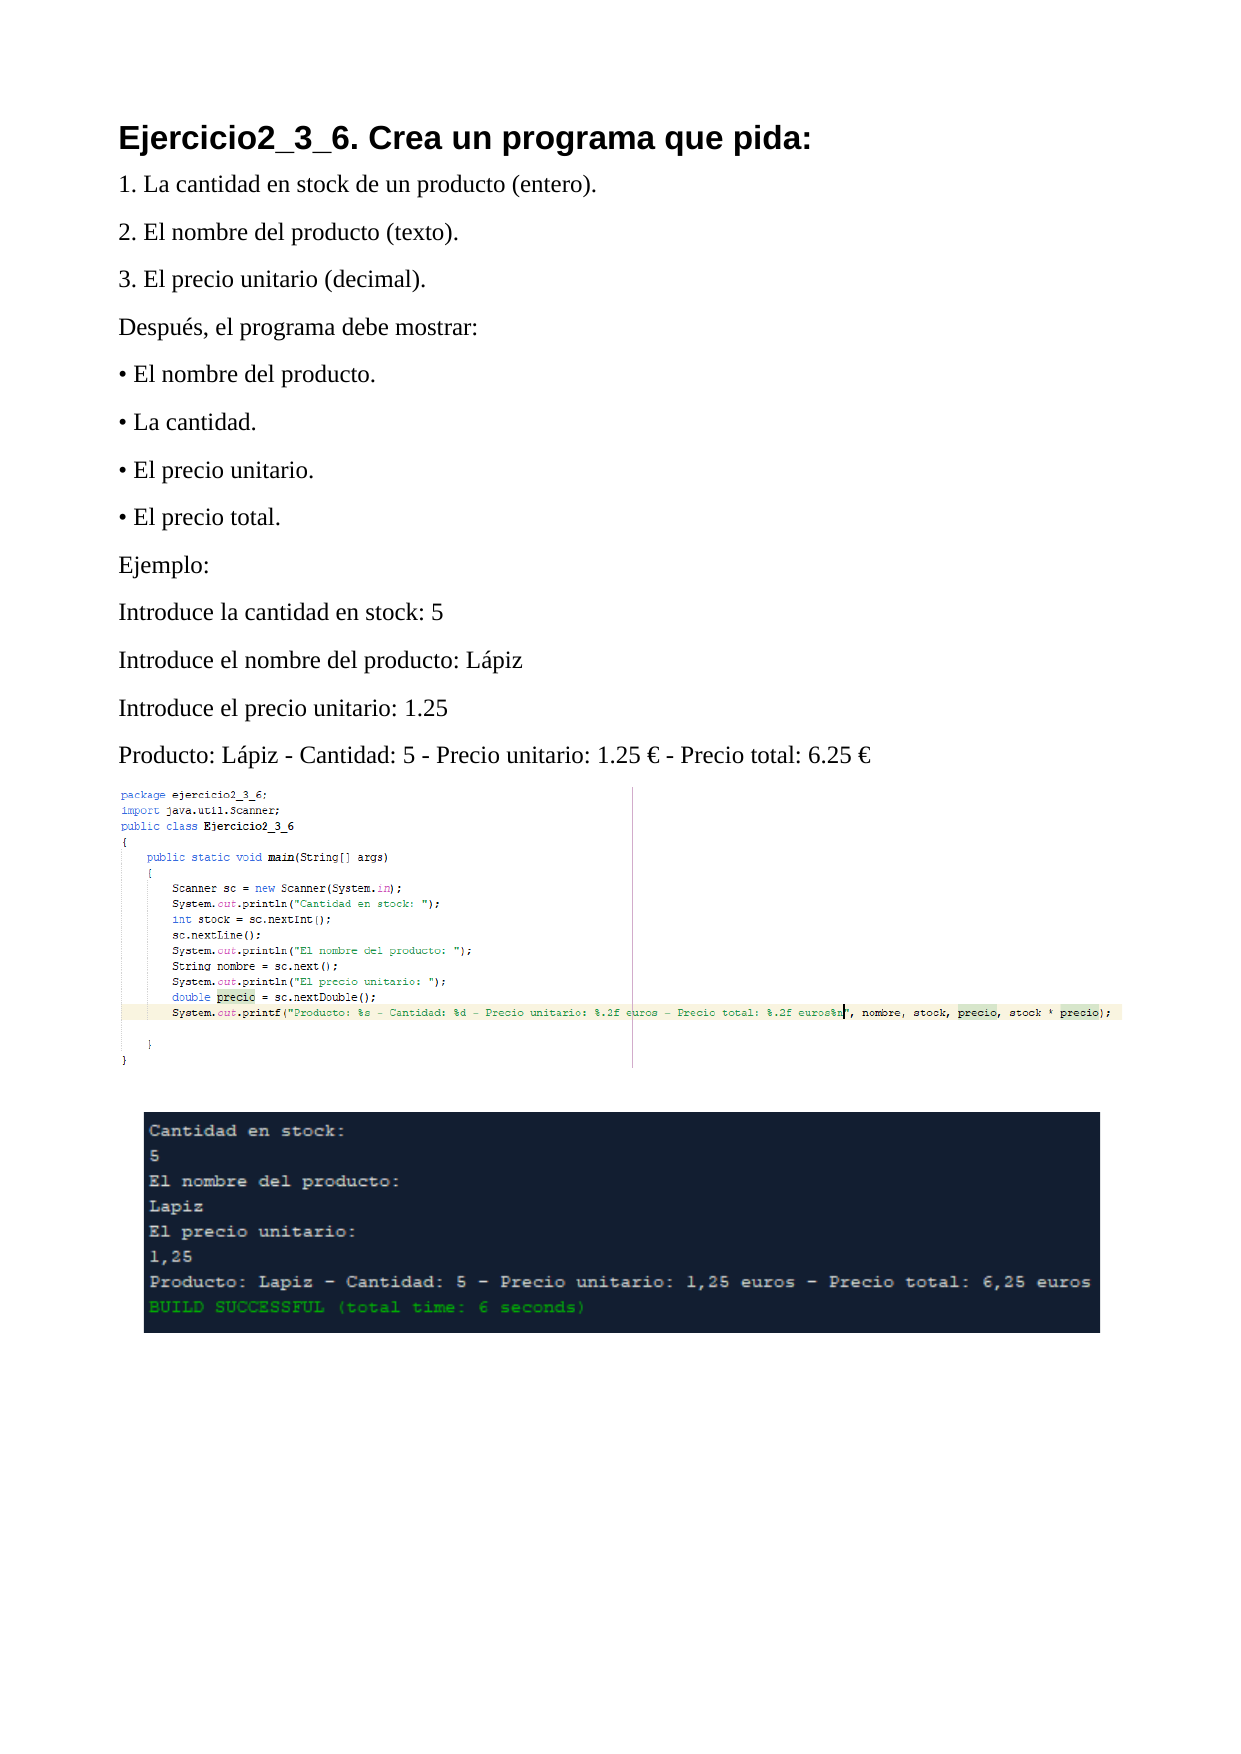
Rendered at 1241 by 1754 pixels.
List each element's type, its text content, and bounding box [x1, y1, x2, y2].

text • El precio total. [118, 502, 1122, 531]
picture [143, 1112, 1101, 1333]
text • La cantidad. [118, 407, 1122, 436]
text Introduce el nombre del producto: Lápiz [118, 645, 1122, 674]
text 2. El nombre del producto (texto). [118, 217, 1122, 245]
text Introduce el precio unitario: 1.25 [118, 693, 1122, 721]
subtitle Ejercicio2_3_6. Crea un programa que pida: [118, 118, 1122, 157]
text Producto: Lápiz - Cantidad: 5 - Precio unitario: 1.25 € - Precio total: 6.25 € [118, 740, 1122, 769]
text • El nombre del producto. [118, 359, 1122, 388]
text Después, el programa debe mostrar: [118, 312, 1122, 341]
text • El precio unitario. [118, 455, 1122, 483]
picture [118, 787, 1123, 1068]
text 1. La cantidad en stock de un producto (entero). [118, 169, 1122, 198]
text Introduce la cantidad en stock: 5 [118, 597, 1122, 626]
text 3. El precio unitario (decimal). [118, 264, 1122, 293]
text Ejemplo: [118, 550, 1122, 579]
